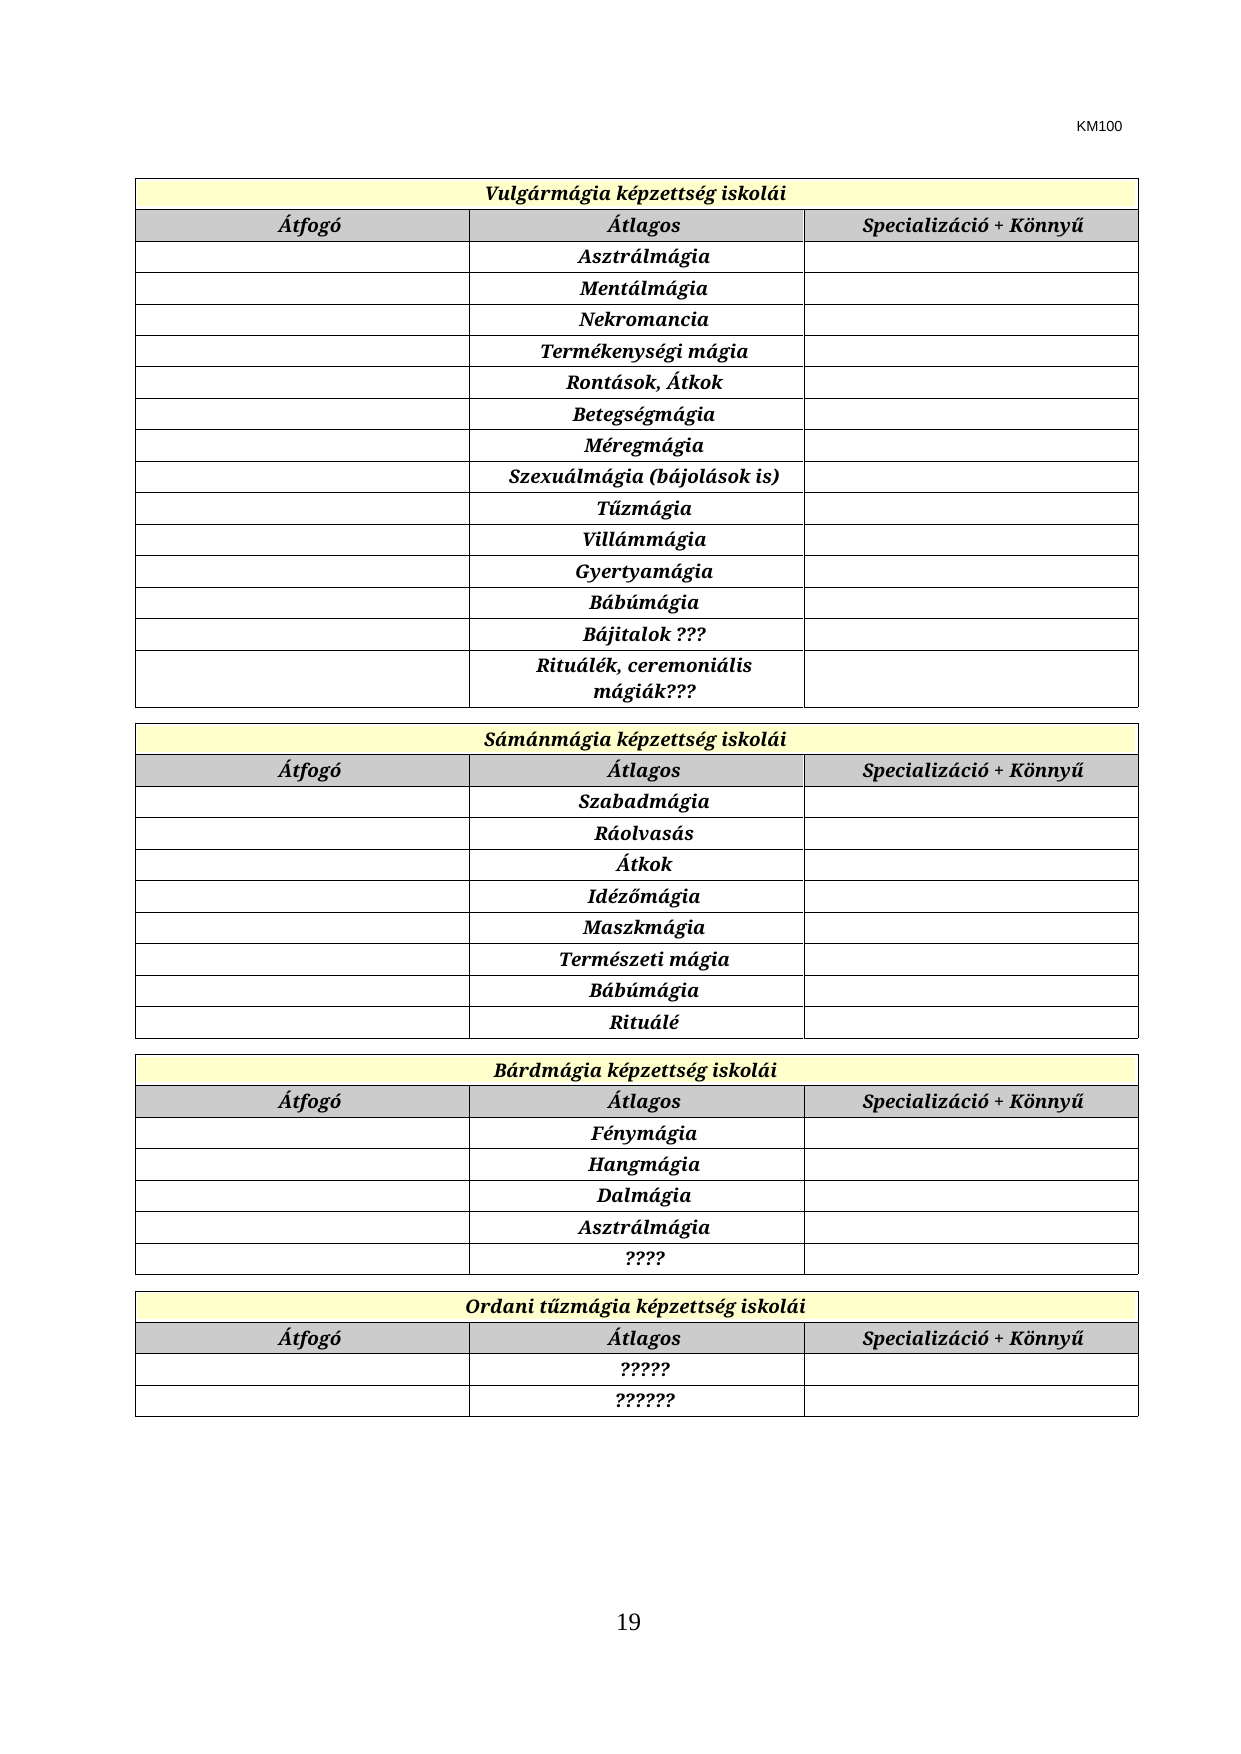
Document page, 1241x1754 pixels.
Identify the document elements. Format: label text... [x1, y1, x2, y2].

table_cell [805, 525, 1138, 555]
table_cell Átlagos [470, 1323, 804, 1353]
table_cell ???? [470, 1244, 804, 1274]
table_cell [805, 242, 1138, 272]
table_cell [805, 1007, 1138, 1038]
table_cell [805, 619, 1138, 650]
table_cell [805, 1212, 1138, 1243]
table_cell Specializáció + Könnyű [805, 1323, 1138, 1353]
table_cell [136, 556, 469, 587]
table_cell Betegségmágia [470, 399, 803, 429]
table_cell Dalmágia [470, 1181, 804, 1211]
table_cell ?????? [470, 1386, 804, 1416]
table_cell [136, 913, 469, 943]
table_cell [136, 305, 469, 335]
table_cell [136, 944, 469, 975]
table_cell [805, 787, 1138, 817]
table_cell [136, 336, 469, 366]
table_cell [805, 1354, 1138, 1385]
table_cell [805, 976, 1138, 1006]
table_cell [136, 1007, 469, 1038]
table_cell Villámmágia [470, 525, 803, 555]
table_cell Átkok [470, 850, 803, 880]
table_cell Szexuálmágia (bájolások is) [470, 462, 803, 492]
table_cell Maszkmágia [470, 913, 803, 943]
table_cell [805, 430, 1138, 461]
table_cell [136, 273, 469, 304]
table_cell [136, 588, 469, 618]
table_cell Specializáció + Könnyű [805, 1086, 1138, 1117]
table_cell [805, 881, 1138, 912]
table_cell Átfogó [136, 755, 469, 786]
table_cell [805, 913, 1138, 943]
table_cell [805, 588, 1138, 618]
table_cell Bájitalok ??? [470, 619, 803, 650]
table_cell [136, 1354, 469, 1385]
table_cell [136, 242, 469, 272]
table_cell Szabadmágia [470, 787, 803, 817]
table_cell [805, 1386, 1138, 1416]
table_cell Átlagos [470, 755, 803, 786]
table_cell Mentálmágia [470, 273, 803, 304]
table_cell [805, 493, 1138, 524]
table_cell ????? [470, 1354, 804, 1385]
table_cell [805, 1244, 1138, 1274]
table_cell [136, 850, 469, 880]
table_cell [805, 556, 1138, 587]
table_cell Fénymágia [470, 1118, 804, 1148]
table_cell [805, 944, 1138, 975]
table_cell [136, 399, 469, 429]
table_cell [136, 493, 469, 524]
table_cell [805, 399, 1138, 429]
table_cell [136, 881, 469, 912]
table_header Ordani tűzmágia képzettség iskolái [136, 1292, 1138, 1322]
table_cell [136, 1386, 469, 1416]
table_cell [805, 305, 1138, 335]
table_cell Idézőmágia [470, 881, 803, 912]
table_cell [136, 525, 469, 555]
table_cell [805, 850, 1138, 880]
table_cell [136, 1181, 469, 1211]
table_cell [136, 818, 469, 849]
table_cell Asztrálmágia [470, 242, 803, 272]
table_cell Tűzmágia [470, 493, 803, 524]
table_cell Specializáció + Könnyű [805, 755, 1138, 786]
table_cell [805, 273, 1138, 304]
table_cell [136, 619, 469, 650]
table_cell Asztrálmágia [470, 1212, 804, 1243]
table_cell Átfogó [136, 210, 469, 241]
table_cell Méregmágia [470, 430, 803, 461]
table_cell Gyertyamágia [470, 556, 803, 587]
table_cell Nekromancia [470, 305, 803, 335]
table_cell Természeti mágia [470, 944, 803, 975]
table_cell [136, 976, 469, 1006]
table_header Vulgármágia képzettség iskolái [136, 179, 1138, 209]
table_cell Rituálé [470, 1007, 803, 1038]
table_cell Termékenységi mágia [470, 336, 803, 366]
table_header Sámánmágia képzettség iskolái [136, 724, 1138, 754]
table_cell [805, 818, 1138, 849]
table_header Bárdmágia képzettség iskolái [136, 1055, 1138, 1085]
table_cell Specializáció + Könnyű [805, 210, 1138, 241]
table_cell Átlagos [470, 210, 803, 241]
table_cell Bábúmágia [470, 976, 803, 1006]
table_cell [805, 367, 1138, 398]
table_cell Rontások, Átkok [470, 367, 803, 398]
table_cell [805, 336, 1138, 366]
table_cell [136, 462, 469, 492]
table_cell Átfogó [136, 1086, 469, 1117]
table_cell [805, 462, 1138, 492]
table_cell [136, 430, 469, 461]
table_cell [136, 1212, 469, 1243]
table_cell [805, 651, 1138, 707]
table_cell [136, 367, 469, 398]
table_cell [136, 651, 469, 707]
table_cell [805, 1149, 1138, 1180]
table_cell [805, 1118, 1138, 1148]
table_cell Átlagos [470, 1086, 804, 1117]
table_cell Ráolvasás [470, 818, 803, 849]
table_cell Hangmágia [470, 1149, 804, 1180]
table_cell [805, 1181, 1138, 1211]
table_cell Bábúmágia [470, 588, 803, 618]
table_cell [136, 1118, 469, 1148]
table_cell [136, 1149, 469, 1180]
table_cell [136, 787, 469, 817]
table_cell [136, 1244, 469, 1274]
table_cell Átfogó [136, 1323, 469, 1353]
table_cell Rituálék, ceremoniális mágiák??? [470, 651, 803, 707]
